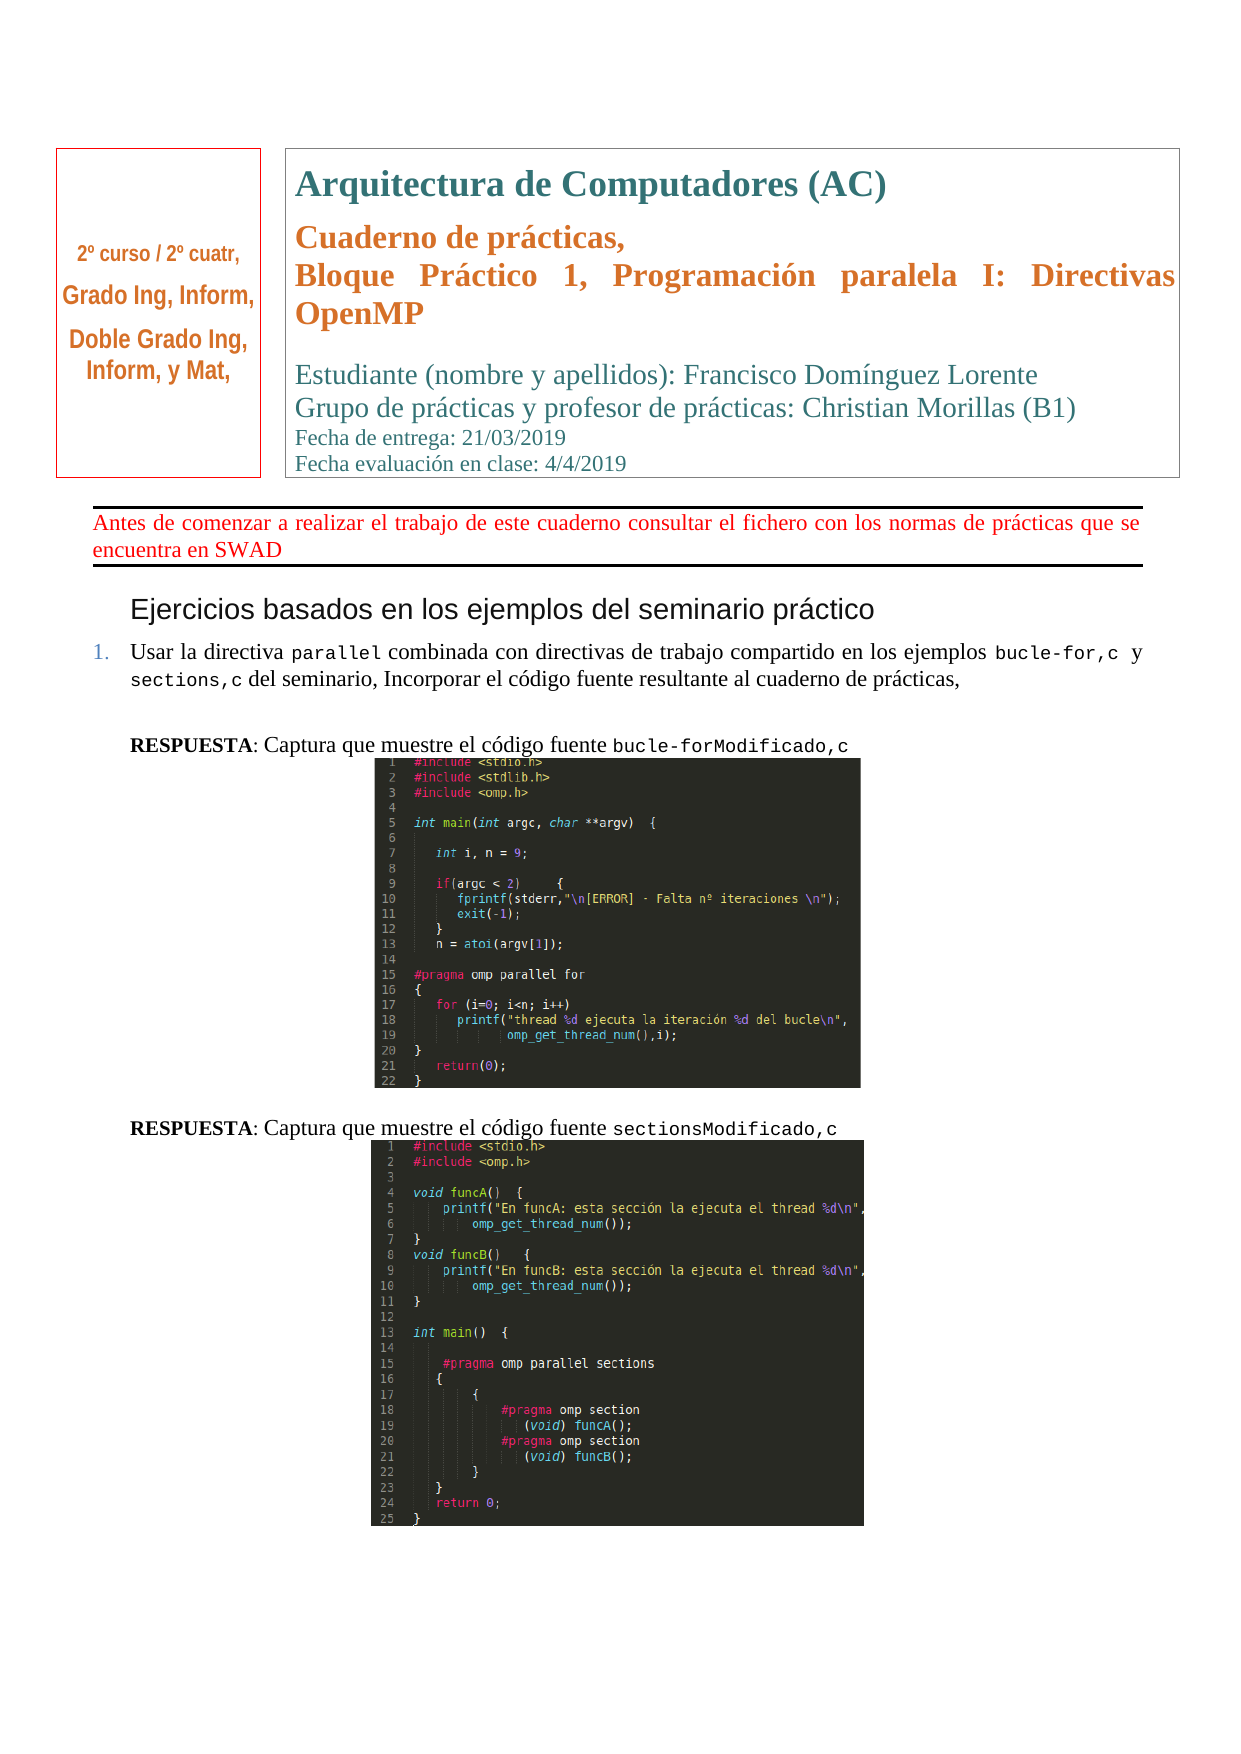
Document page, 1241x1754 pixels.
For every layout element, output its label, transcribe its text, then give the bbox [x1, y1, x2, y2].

subtitle Ejercicios basados en los ejemplos del seminario práctico [92, 592, 1143, 626]
table_header 2º curso / 2º cuatr, Grado Ing, Inform, Doble Grado Ing, Inform, y Mat, [57, 149, 260, 477]
picture [371, 1140, 864, 1526]
picture [374, 758, 861, 1088]
text Antes de comenzar a realizar el trabajo de este cuaderno consultar el fichero con los normas de prácticas que se encuentra en SWAD [92, 509, 1143, 567]
list Usar la directiva parallel combinada con directivas de trabajo compartido en los ejemplos bucle-for,c y sections,c del seminario, Incorporar el código fuente resultante al cuaderno de prácticas, [92, 638, 1143, 692]
text RESPUESTA: Captura que muestre el código fuente bucle-forModificado,c [130, 731, 1143, 758]
text RESPUESTA: Captura que muestre el código fuente sectionsModificado,c [130, 1113, 1143, 1141]
table_header [261, 148, 285, 477]
table_header Arquitectura de Computadores (AC) Cuaderno de prácticas, Bloque Práctico 1, Programación paralela I: Directivas OpenMP Estudiante (nombre y apellidos): Francisco Domínguez Lorente Grupo de prácticas y profesor de prácticas: Christian Morillas (B1) Fecha de entrega: 21/03/2019 Fecha evaluación en clase: 4/4/2019 [286, 149, 1179, 477]
